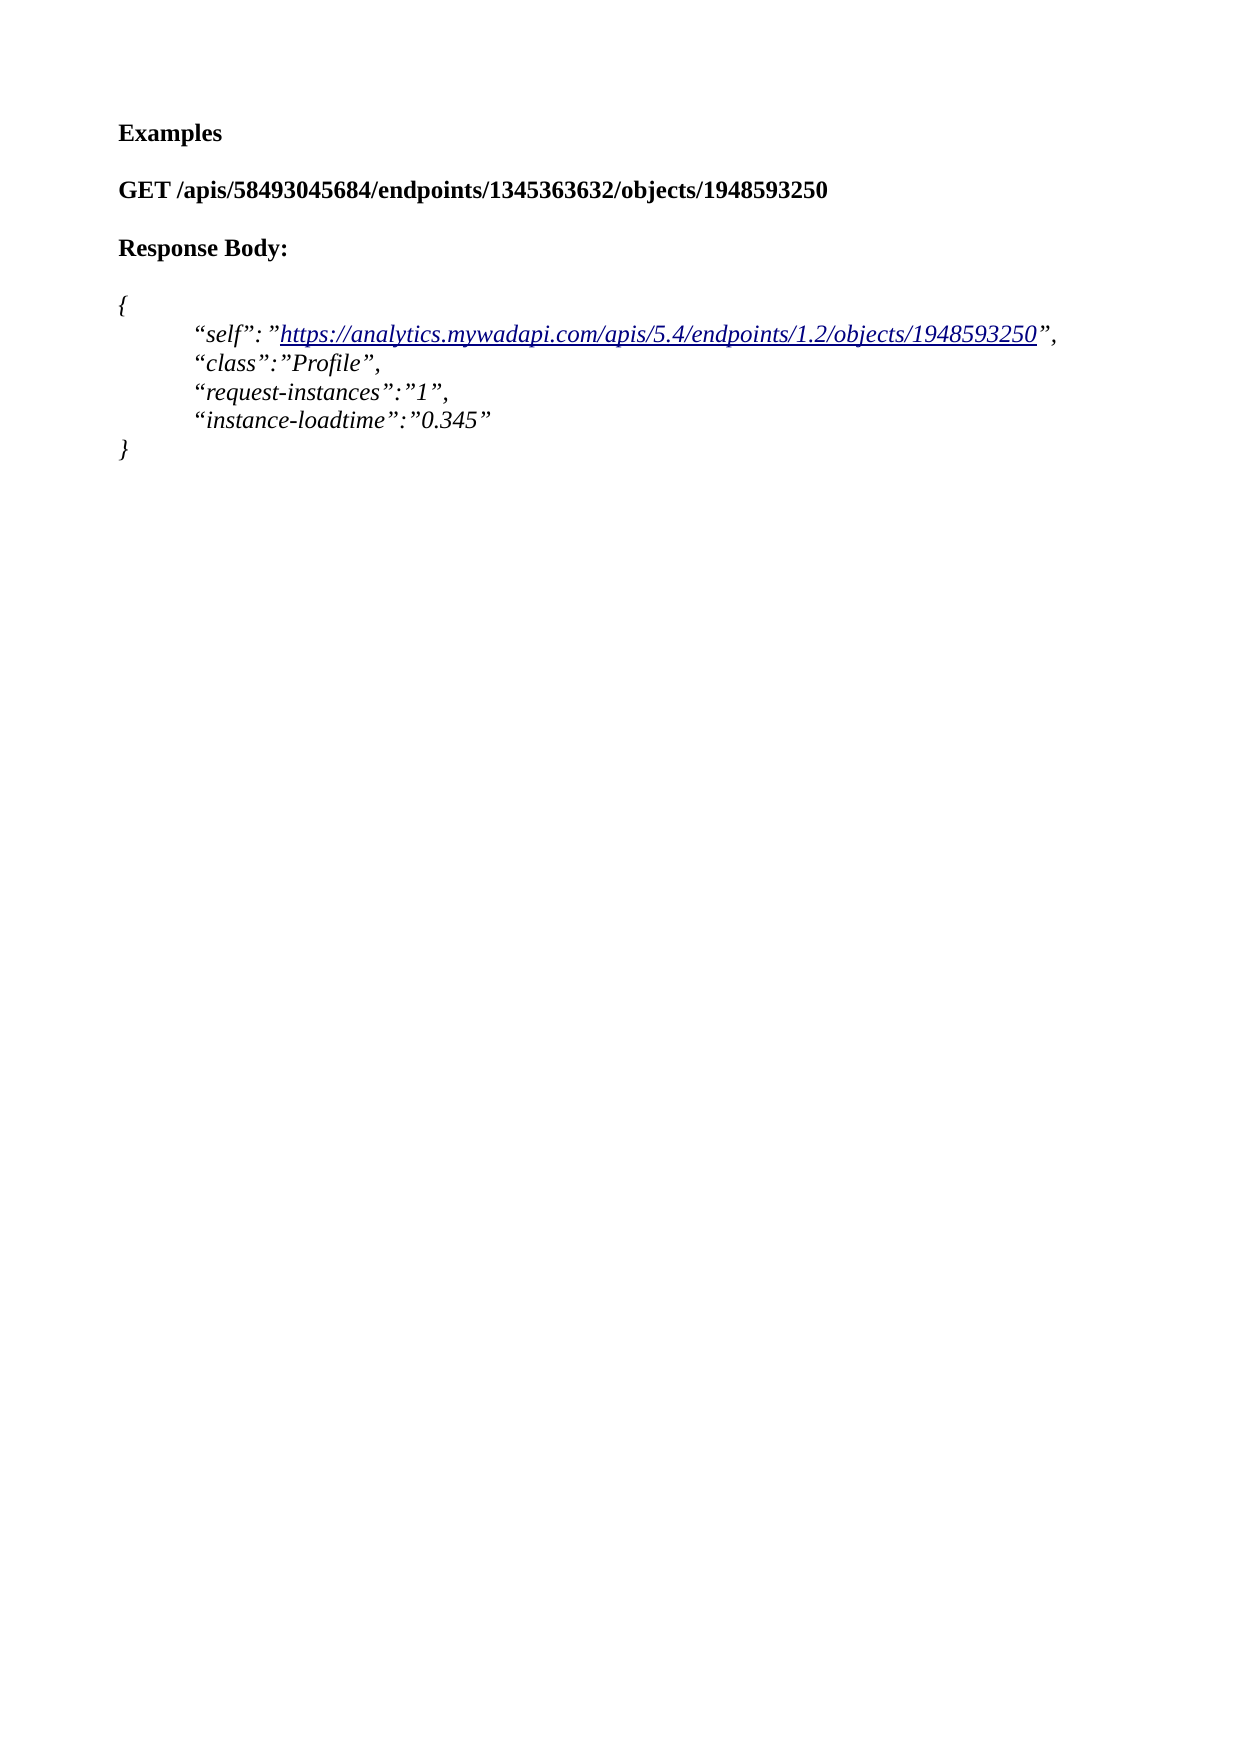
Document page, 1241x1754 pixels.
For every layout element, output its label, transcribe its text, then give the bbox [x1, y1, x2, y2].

text Response Body: [118, 233, 1122, 262]
text “self”: ”https://analytics.mywadapi.com/apis/5.4/endpoints/1.2/objects/1948593250”, [118, 319, 1122, 348]
text “request-instances”:”1”, [118, 377, 1122, 406]
text } [118, 434, 1122, 463]
text GET /apis/58493045684/endpoints/1345363632/objects/1948593250 [118, 176, 1122, 204]
text “instance-loadtime”:”0.345” [118, 406, 1122, 434]
text Examples [118, 118, 1122, 147]
text “class”:”Profile”, [118, 348, 1122, 377]
text { [118, 291, 1122, 319]
